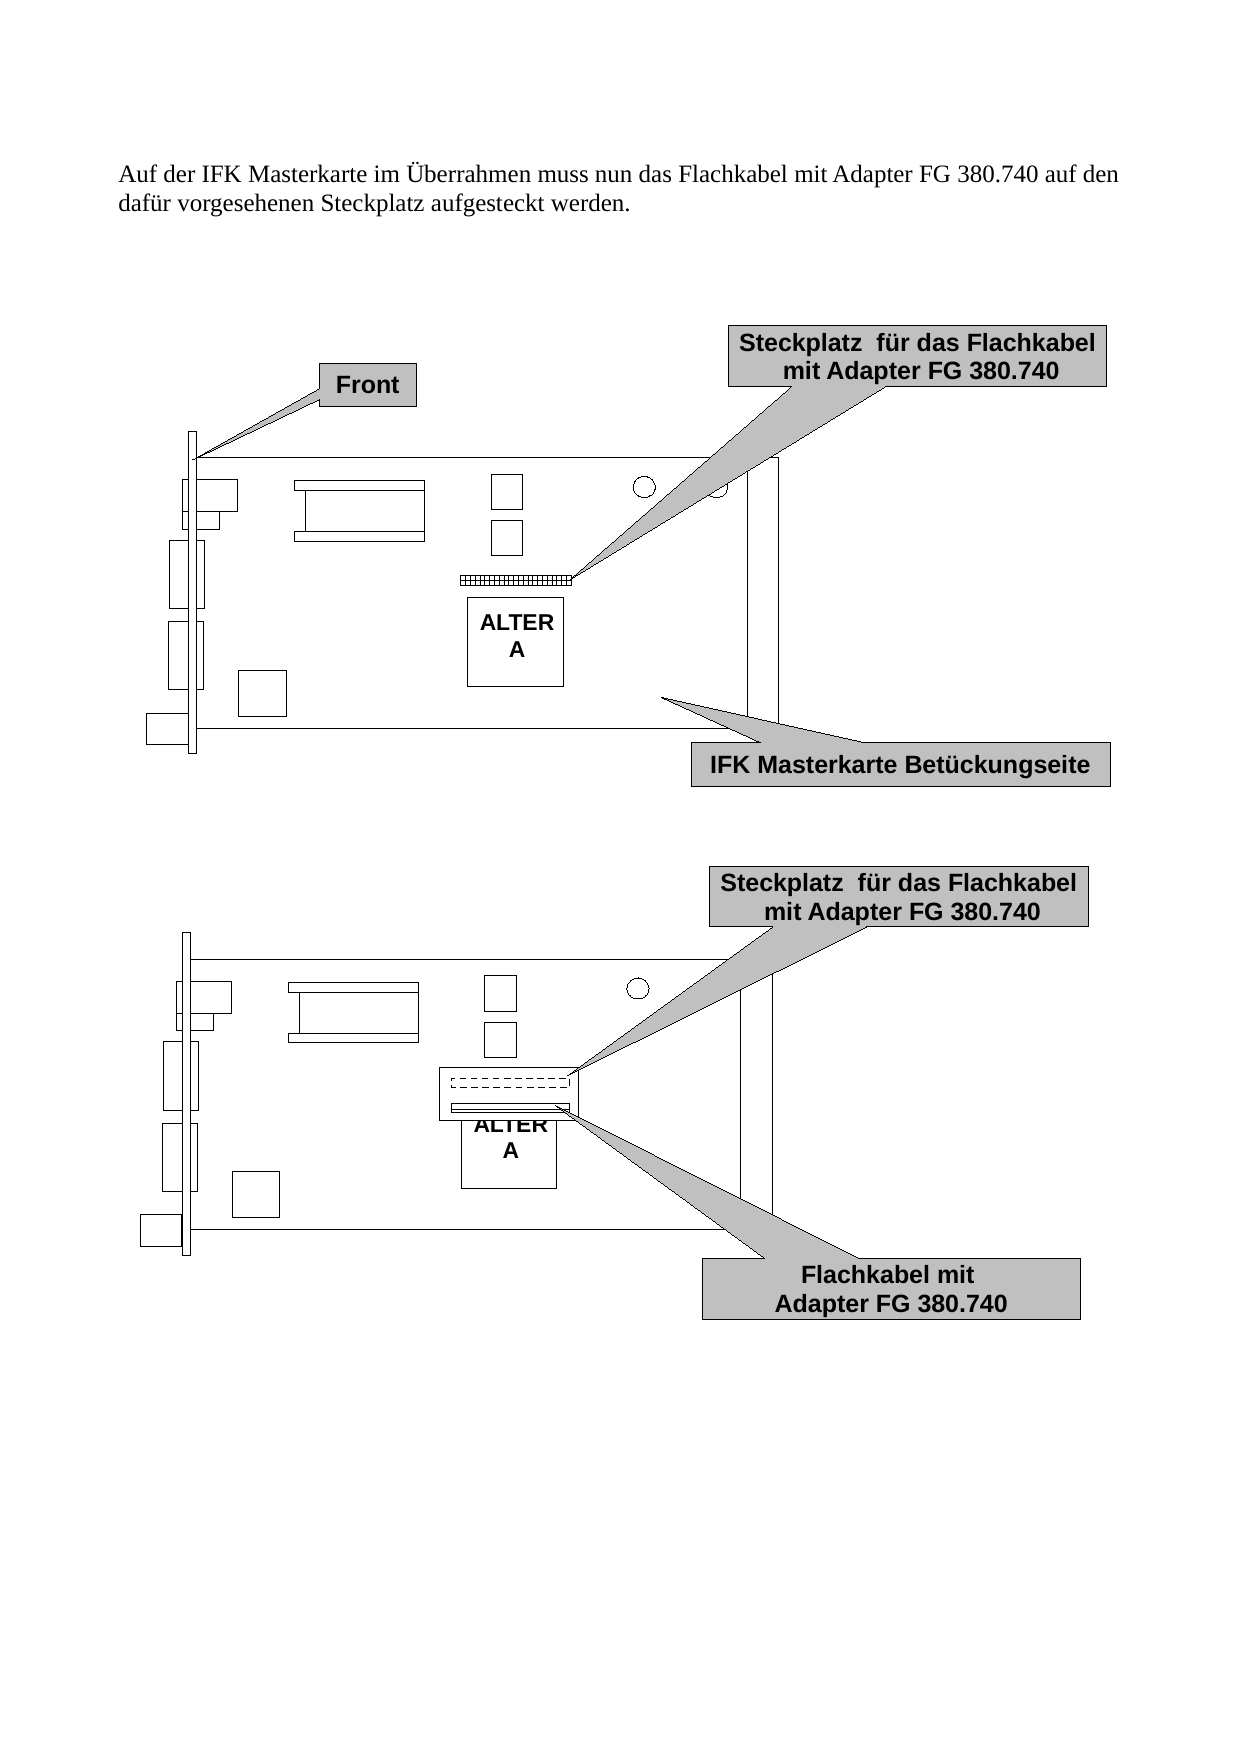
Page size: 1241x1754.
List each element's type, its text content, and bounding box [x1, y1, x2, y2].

text Auf der IFK Masterkarte im Überrahmen muss nun das Flachkabel mit Adapter FG 380.740 auf den dafür vorgesehenen Steckplatz aufgesteckt werden. [118, 159, 1122, 217]
